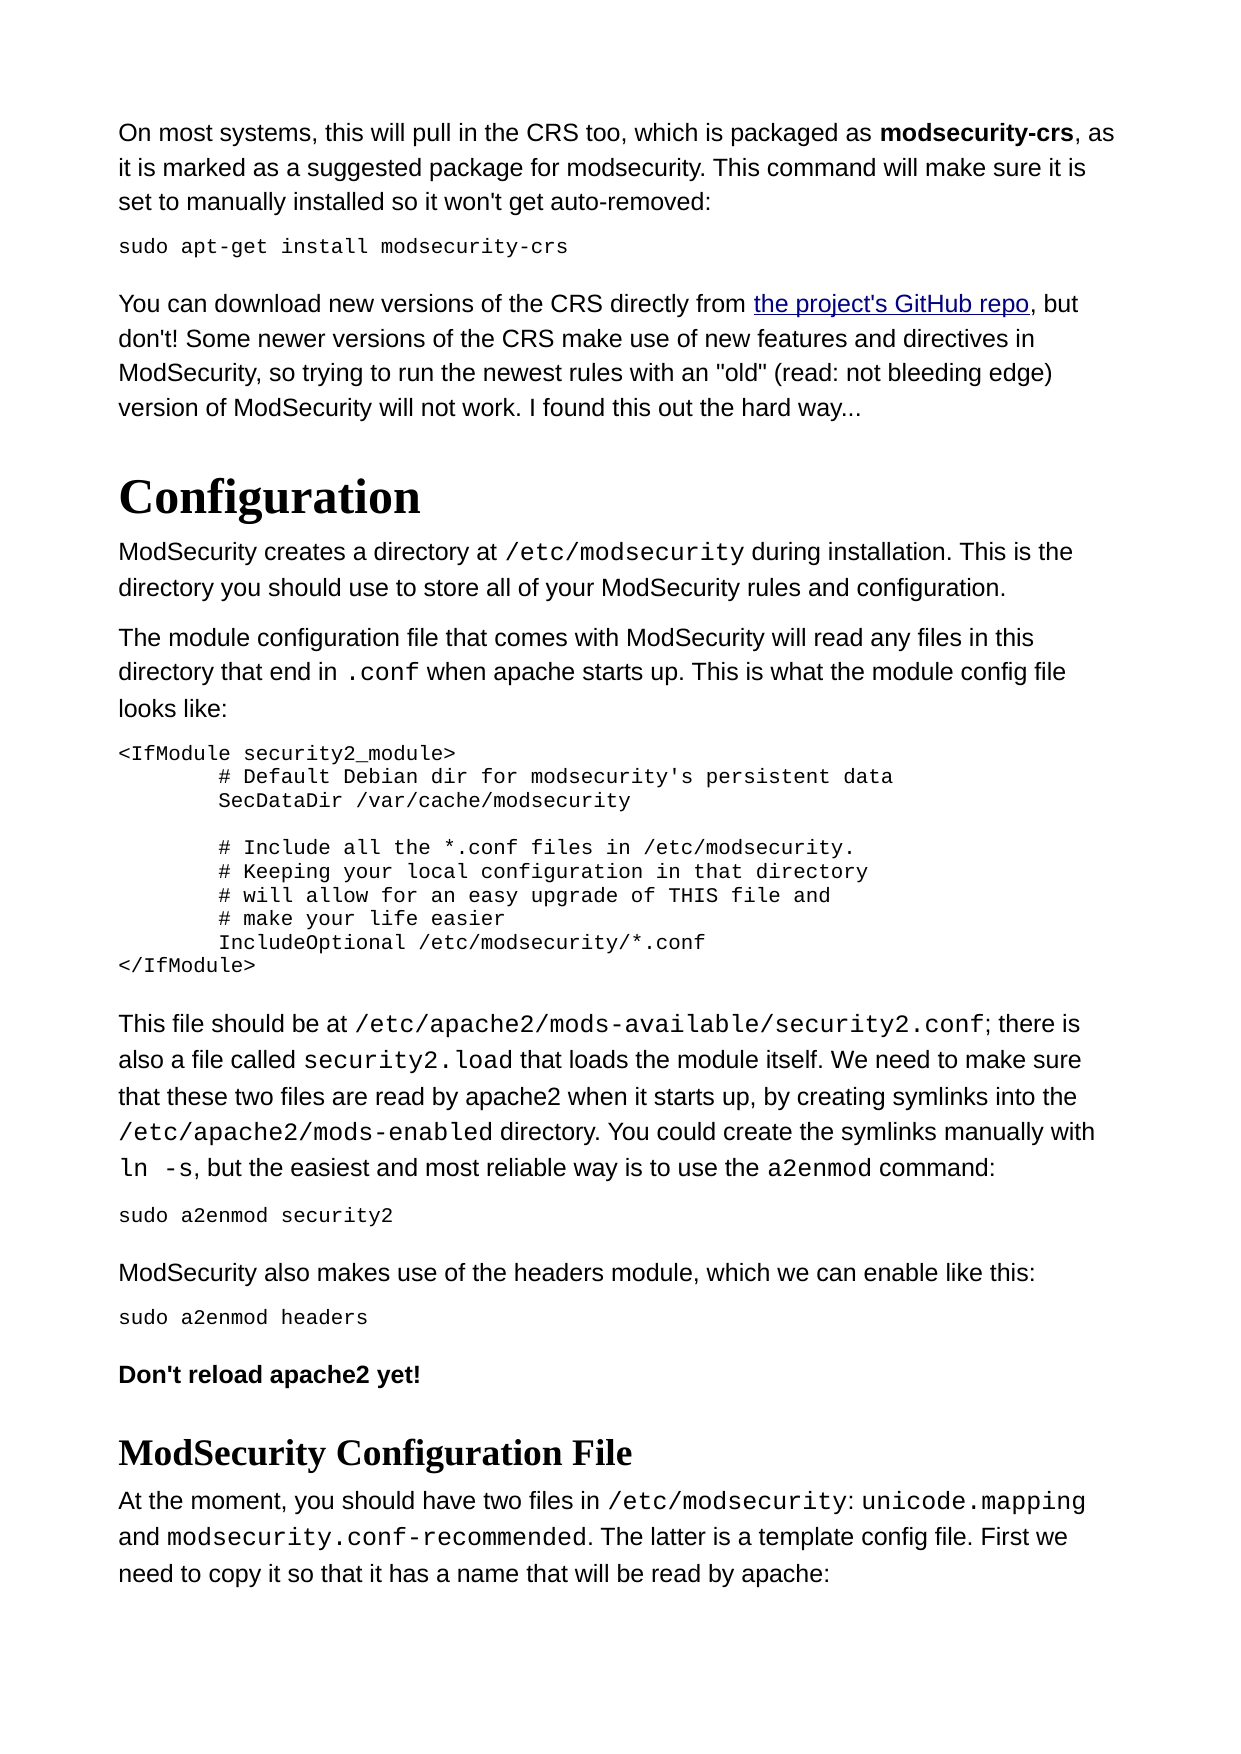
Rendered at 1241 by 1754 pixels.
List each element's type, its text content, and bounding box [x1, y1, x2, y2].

text sudo a2enmod headers [118, 1307, 1122, 1331]
subtitle ModSecurity Configuration File [118, 1430, 1122, 1473]
text ModSecurity creates a directory at /etc/modsecurity during installation. This is the directory you should use to store all of your ModSecurity rules and configuration. [118, 537, 1122, 602]
text # will allow for an easy upgrade of THIS file and [118, 884, 1122, 908]
text <IfModule security2_module> [118, 743, 1122, 766]
text # make your life easier [118, 908, 1122, 932]
text # Keeping your local configuration in that directory [118, 861, 1122, 884]
text # Default Debian dir for modsecurity's persistent data [118, 766, 1122, 790]
text This file should be at /etc/apache2/mods-available/security2.conf; there is also a file called security2.load that loads the module itself. We need to make sure that these two files are read by apache2 when it starts up, by creating symlinks into the /etc/apache2/mods-enabled directory. You could create the symlinks manually with ln -s, but the easiest and most reliable way is to use the a2enmod command: [118, 1009, 1122, 1184]
subtitle Configuration [118, 467, 1122, 524]
text SecDataDir /var/cache/modsecurity [118, 790, 1122, 814]
text sudo apt-get install modsecurity-crs [118, 236, 1122, 260]
text IncludeOptional /etc/modsecurity/*.conf [118, 932, 1122, 956]
text At the moment, you should have two files in /etc/modsecurity: unicode.mapping and modsecurity.conf-recommended. The latter is a template config file. First we need to copy it so that it has a name that will be read by apache: [118, 1486, 1122, 1588]
text On most systems, this will pull in the CRS too, which is packaged as modsecurity-crs, as it is marked as a suggested package for modsecurity. This command will make sure it is set to manually installed so it won't get auto-removed: [118, 118, 1122, 216]
text You can download new versions of the CRS directly from the project's GitHub repo, but don't! Some newer versions of the CRS make use of new features and directives in ModSecurity, so trying to run the newest rules with an "old" (read: not bleeding edge) version of ModSecurity will not work. I found this out the hard way... [118, 289, 1122, 421]
text The module configuration file that comes with ModSecurity will read any files in this directory that end in .conf when apache starts up. This is what the module config file looks like: [118, 622, 1122, 722]
text ModSecurity also makes use of the headers module, which we can enable like this: [118, 1258, 1122, 1287]
text </IfModule> [118, 956, 1122, 979]
text sudo a2enmod security2 [118, 1205, 1122, 1228]
text Don't reload apache2 yet! [118, 1360, 1122, 1389]
text # Include all the *.conf files in /etc/modsecurity. [118, 837, 1122, 861]
